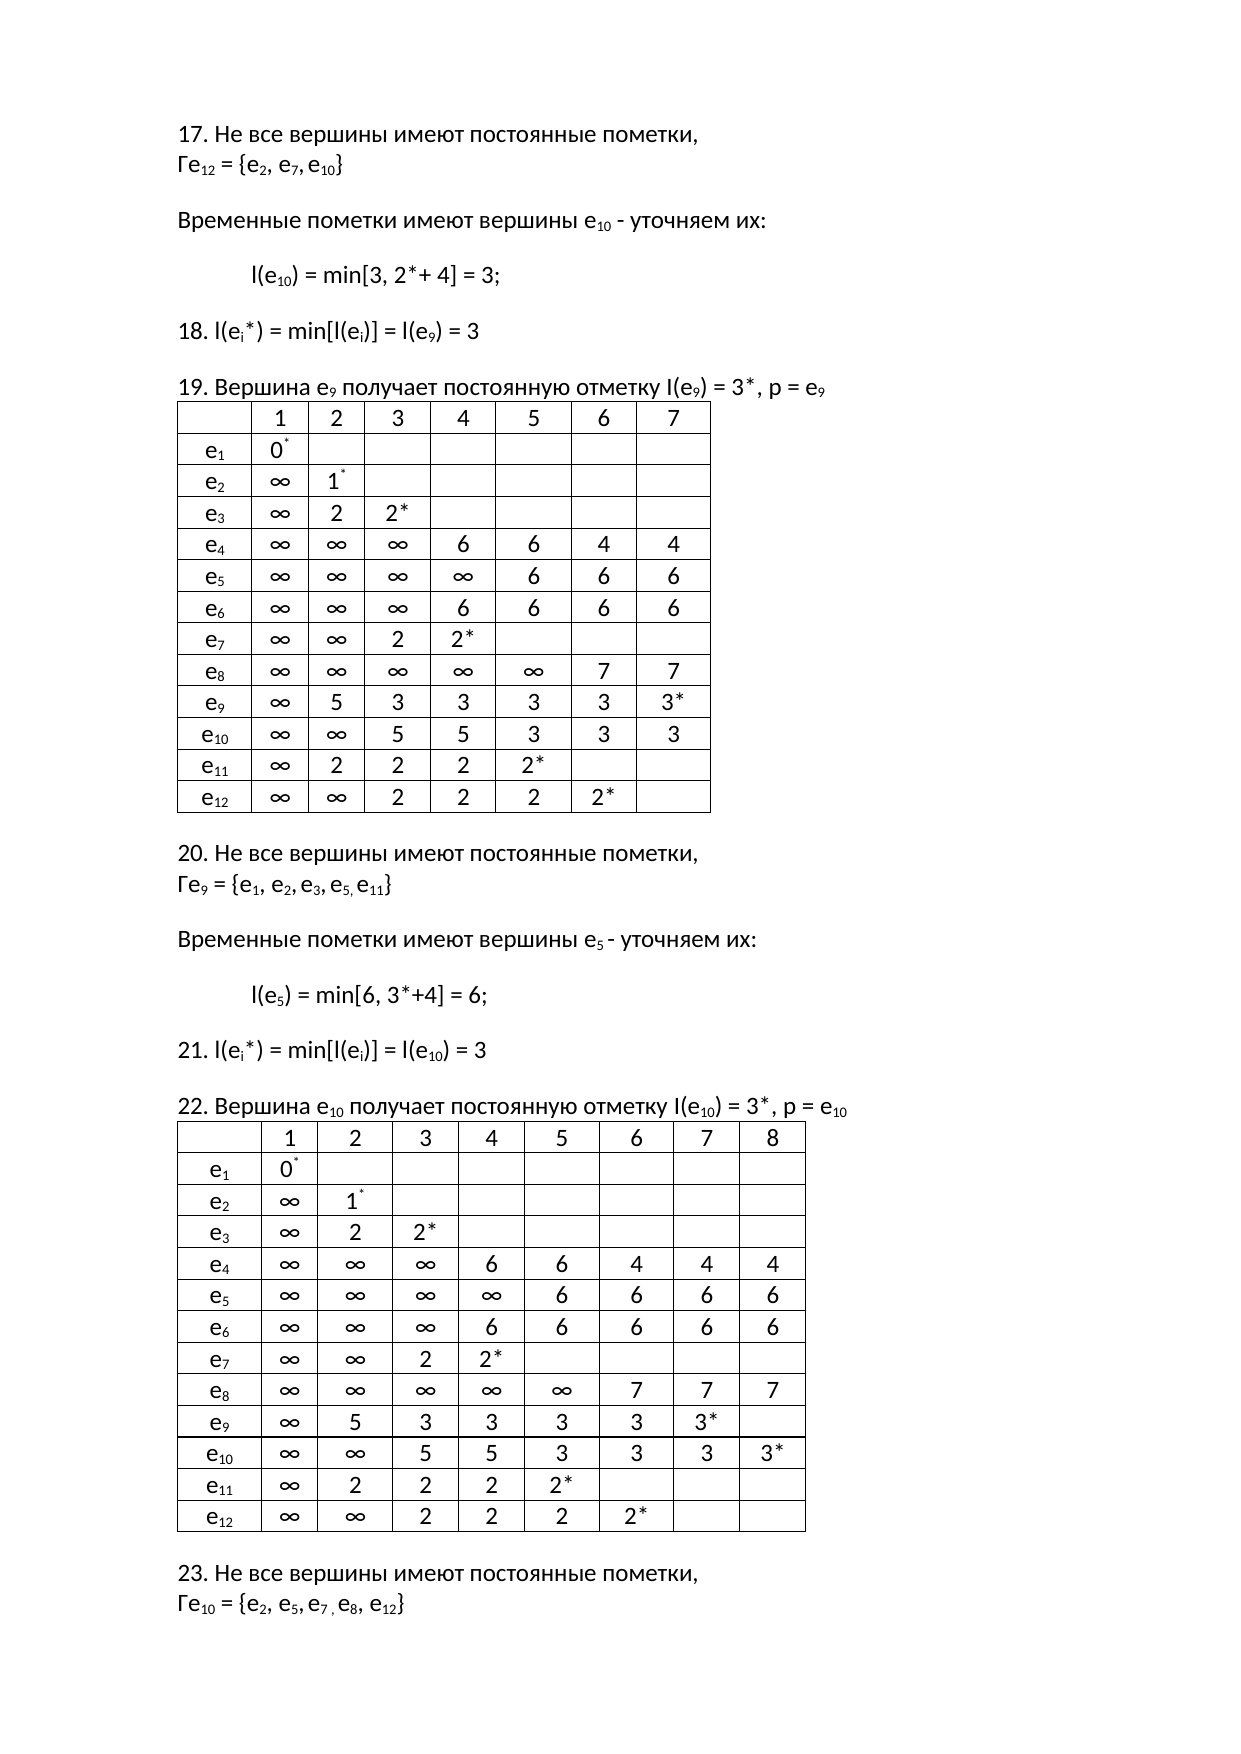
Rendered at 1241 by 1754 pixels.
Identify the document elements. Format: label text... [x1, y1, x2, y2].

table_cell 2 [431, 750, 495, 780]
table_cell 2 [496, 781, 571, 812]
table_cell [600, 1216, 673, 1247]
table_cell 2* [365, 497, 430, 527]
table_cell [572, 434, 636, 464]
table_cell e6 [178, 1311, 261, 1342]
table_header 5 [496, 402, 571, 433]
table_cell e4 [178, 529, 251, 559]
table_cell [572, 623, 636, 654]
table_cell [637, 497, 710, 527]
text Временные пометки имеют вершины e10 - уточняем их: [177, 204, 1152, 235]
text Гe12 = {e2, e7, e10} [177, 149, 1152, 179]
table_cell [459, 1153, 524, 1184]
table_cell 7 [600, 1374, 673, 1405]
table_cell ∞ [431, 655, 495, 685]
table_cell 2 [318, 1469, 392, 1499]
table_cell ∞ [252, 560, 308, 591]
table_cell ∞ [262, 1311, 317, 1342]
table_cell [674, 1343, 739, 1373]
table_cell 7 [637, 655, 710, 685]
table_cell [637, 465, 710, 496]
table_header 1 [262, 1122, 317, 1152]
table_header [178, 402, 251, 433]
table_cell ∞ [309, 655, 364, 685]
table_cell 2 [309, 750, 364, 780]
table_cell ∞ [365, 592, 430, 622]
table_header 3 [365, 402, 430, 433]
table_cell [459, 1185, 524, 1215]
table_cell [600, 1343, 673, 1373]
table_cell [637, 750, 710, 780]
table_cell 7 [572, 655, 636, 685]
table_header 5 [525, 1122, 599, 1152]
table_cell 3 [600, 1406, 673, 1436]
table_cell [496, 623, 571, 654]
table_cell 3 [496, 686, 571, 717]
table_cell 2 [431, 781, 495, 812]
table_cell 3 [600, 1438, 673, 1468]
text 23. Не все вершины имеют постоянные пометки, [177, 1557, 1152, 1588]
table_header 6 [600, 1122, 673, 1152]
text 18. l(ei*) = min[l(ei)] = l(e9) = 3 [177, 315, 1152, 346]
table_cell [637, 623, 710, 654]
table_cell ∞ [252, 718, 308, 748]
table_header 7 [637, 402, 710, 433]
table_cell e9 [178, 686, 251, 717]
table_cell 6 [525, 1248, 599, 1278]
table_cell 2 [365, 781, 430, 812]
table_cell [525, 1185, 599, 1215]
table_cell [393, 1153, 458, 1184]
table_cell 2* [600, 1501, 673, 1531]
table_cell 4 [740, 1248, 805, 1278]
table_cell ∞ [365, 529, 430, 559]
table_cell [637, 434, 710, 464]
table_cell [496, 465, 571, 496]
table_cell [674, 1185, 739, 1215]
text Временные пометки имеют вершины e5 - уточняем их: [177, 924, 1152, 954]
table_header 8 [740, 1122, 805, 1152]
text Гe9 = {e1, e2, e3, e5, е11} [177, 868, 1152, 899]
table_cell ∞ [318, 1311, 392, 1342]
table_cell 1* [309, 465, 364, 496]
text l(e10) = min[3, 2*+ 4] = 3; [177, 260, 1152, 290]
table_cell [496, 434, 571, 464]
table_cell [740, 1153, 805, 1184]
table_cell [740, 1406, 805, 1436]
table_cell 2* [431, 623, 495, 654]
table_cell 6 [525, 1311, 599, 1342]
table_cell 5 [459, 1438, 524, 1468]
table_cell ∞ [262, 1343, 317, 1373]
table_cell 5 [318, 1406, 392, 1436]
table_cell 6 [572, 592, 636, 622]
table_cell ∞ [318, 1501, 392, 1531]
table_cell 3 [572, 718, 636, 748]
table_cell [572, 465, 636, 496]
table_header 2 [318, 1122, 392, 1152]
text 19. Вершина e9 получает постоянную отметку I(e9) = 3*, p = e9 [177, 371, 1152, 401]
table_cell [572, 497, 636, 527]
table_cell [525, 1153, 599, 1184]
table_cell ∞ [252, 686, 308, 717]
table_cell 7 [740, 1374, 805, 1405]
table_cell e2 [178, 465, 251, 496]
table_cell e7 [178, 623, 251, 654]
table_cell 2 [393, 1343, 458, 1373]
table_cell 6 [600, 1280, 673, 1310]
table_cell ∞ [365, 655, 430, 685]
table_cell [740, 1185, 805, 1215]
table_cell ∞ [318, 1280, 392, 1310]
table_cell e7 [178, 1343, 261, 1373]
table_cell 2* [525, 1469, 599, 1499]
table_cell e1 [178, 434, 251, 464]
table_cell [600, 1469, 673, 1499]
text 22. Вершина e10 получает постоянную отметку I(e10) = 3*, p = e10 [177, 1090, 1152, 1121]
table_cell ∞ [252, 497, 308, 527]
table_cell 5 [365, 718, 430, 748]
table_cell 2 [393, 1501, 458, 1531]
table_cell 6 [496, 560, 571, 591]
table_cell ∞ [252, 781, 308, 812]
table_cell [740, 1501, 805, 1531]
table_cell 2* [459, 1343, 524, 1373]
table_cell 4 [600, 1248, 673, 1278]
table_cell e11 [178, 750, 251, 780]
table_cell e10 [178, 718, 251, 748]
table_cell ∞ [525, 1374, 599, 1405]
text 17. Не все вершины имеют постоянные пометки, [177, 118, 1152, 149]
table_cell ∞ [318, 1438, 392, 1468]
table_cell [740, 1216, 805, 1247]
table_cell e6 [178, 592, 251, 622]
table_cell ∞ [309, 529, 364, 559]
table_cell 6 [637, 592, 710, 622]
table_cell 1* [318, 1185, 392, 1215]
table_cell ∞ [252, 529, 308, 559]
table_cell e3 [178, 1216, 261, 1247]
table_cell 3* [637, 686, 710, 717]
table_cell ∞ [431, 560, 495, 591]
table_cell 7 [674, 1374, 739, 1405]
table_cell e8 [178, 655, 251, 685]
table_cell 2 [525, 1501, 599, 1531]
table_header 6 [572, 402, 636, 433]
table_cell 3 [525, 1438, 599, 1468]
table_cell ∞ [262, 1374, 317, 1405]
table_cell [365, 434, 430, 464]
table_cell ∞ [309, 560, 364, 591]
table_cell [674, 1501, 739, 1531]
text l(e5) = min[6, 3*+4] = 6; [177, 979, 1152, 1010]
table_cell 3 [431, 686, 495, 717]
table_header 2 [309, 402, 364, 433]
table_cell 6 [740, 1280, 805, 1310]
table_cell [572, 750, 636, 780]
table_cell [600, 1185, 673, 1215]
table_cell [600, 1153, 673, 1184]
text 21. l(ei*) = min[l(ei)] = l(e10) = 3 [177, 1035, 1152, 1065]
table_cell e3 [178, 497, 251, 527]
table_cell 6 [572, 560, 636, 591]
table_cell ∞ [459, 1280, 524, 1310]
table_cell e2 [178, 1185, 261, 1215]
table_cell 6 [496, 592, 571, 622]
table_cell ∞ [459, 1374, 524, 1405]
table_header 7 [674, 1122, 739, 1152]
table_cell 6 [496, 529, 571, 559]
table_cell 2 [309, 497, 364, 527]
table_cell [496, 497, 571, 527]
table_cell ∞ [309, 781, 364, 812]
table_cell ∞ [318, 1343, 392, 1373]
table_cell 6 [637, 560, 710, 591]
table_cell ∞ [318, 1248, 392, 1278]
table_cell 5 [431, 718, 495, 748]
table_cell [309, 434, 364, 464]
table_cell [525, 1343, 599, 1373]
table_cell e12 [178, 781, 251, 812]
table_cell ∞ [393, 1374, 458, 1405]
table_cell 6 [674, 1280, 739, 1310]
table_cell 6 [525, 1280, 599, 1310]
table_cell 2 [318, 1216, 392, 1247]
table_cell 6 [674, 1311, 739, 1342]
table_cell 3* [674, 1406, 739, 1436]
table_header 1 [252, 402, 308, 433]
table_cell [365, 465, 430, 496]
table_cell [393, 1185, 458, 1215]
table_cell [525, 1216, 599, 1247]
table_cell e11 [178, 1469, 261, 1499]
table_cell [674, 1469, 739, 1499]
table_cell 3 [674, 1438, 739, 1468]
table_cell ∞ [309, 623, 364, 654]
table_cell ∞ [309, 718, 364, 748]
table_cell e5 [178, 1280, 261, 1310]
table_cell 4 [674, 1248, 739, 1278]
table_cell e12 [178, 1501, 261, 1531]
table_cell [674, 1216, 739, 1247]
table_cell 6 [740, 1311, 805, 1342]
table_cell 2 [365, 750, 430, 780]
table_cell ∞ [496, 655, 571, 685]
table_cell ∞ [309, 592, 364, 622]
table_cell ∞ [262, 1438, 317, 1468]
table_cell [459, 1216, 524, 1247]
text 20. Не все вершины имеют постоянные пометки, [177, 838, 1152, 868]
table_cell e4 [178, 1248, 261, 1278]
table_cell 2* [393, 1216, 458, 1247]
table_cell 2 [393, 1469, 458, 1499]
table_cell ∞ [262, 1185, 317, 1215]
table_cell 4 [572, 529, 636, 559]
table_cell ∞ [393, 1311, 458, 1342]
table_cell 6 [600, 1311, 673, 1342]
table_cell 0* [252, 434, 308, 464]
table_cell [431, 497, 495, 527]
table_cell e10 [178, 1438, 261, 1468]
table_cell ∞ [393, 1280, 458, 1310]
table_cell 3 [637, 718, 710, 748]
table_cell [431, 465, 495, 496]
table_cell ∞ [262, 1280, 317, 1310]
text Гe10 = {e2, e5, e7 , e8, e12} [177, 1588, 1152, 1618]
table_cell ∞ [262, 1469, 317, 1499]
table_cell ∞ [252, 750, 308, 780]
table_cell 3 [365, 686, 430, 717]
table_header 3 [393, 1122, 458, 1152]
table_cell ∞ [252, 465, 308, 496]
table_cell e5 [178, 560, 251, 591]
table_cell 5 [393, 1438, 458, 1468]
table_cell 2 [459, 1469, 524, 1499]
table_cell 6 [431, 529, 495, 559]
table_cell [637, 781, 710, 812]
table_cell 6 [459, 1311, 524, 1342]
table_cell ∞ [262, 1406, 317, 1436]
table_cell 3 [393, 1406, 458, 1436]
table_cell 2* [496, 750, 571, 780]
table_cell e1 [178, 1153, 261, 1184]
table_cell ∞ [365, 560, 430, 591]
table_cell ∞ [252, 623, 308, 654]
table_cell ∞ [252, 592, 308, 622]
table_cell ∞ [262, 1501, 317, 1531]
table_cell 3 [459, 1406, 524, 1436]
table_cell ∞ [262, 1216, 317, 1247]
table_cell 3 [496, 718, 571, 748]
table_cell 2 [365, 623, 430, 654]
table_header [178, 1122, 261, 1152]
table_cell 6 [459, 1248, 524, 1278]
table_header 4 [459, 1122, 524, 1152]
table_cell ∞ [262, 1248, 317, 1278]
table_cell 0* [262, 1153, 317, 1184]
table_cell ∞ [252, 655, 308, 685]
table_cell 5 [309, 686, 364, 717]
table_cell 4 [637, 529, 710, 559]
table_cell ∞ [393, 1248, 458, 1278]
table_cell [740, 1343, 805, 1373]
table_cell 3* [740, 1438, 805, 1468]
table_cell e9 [178, 1406, 261, 1436]
table_cell [318, 1153, 392, 1184]
table_cell [431, 434, 495, 464]
table_header 4 [431, 402, 495, 433]
table_cell e8 [178, 1374, 261, 1405]
table_cell 3 [572, 686, 636, 717]
table_cell 6 [431, 592, 495, 622]
table_cell 2 [459, 1501, 524, 1531]
table_cell ∞ [318, 1374, 392, 1405]
table_cell [740, 1469, 805, 1499]
table_cell 3 [525, 1406, 599, 1436]
table_cell [674, 1153, 739, 1184]
table_cell 2* [572, 781, 636, 812]
